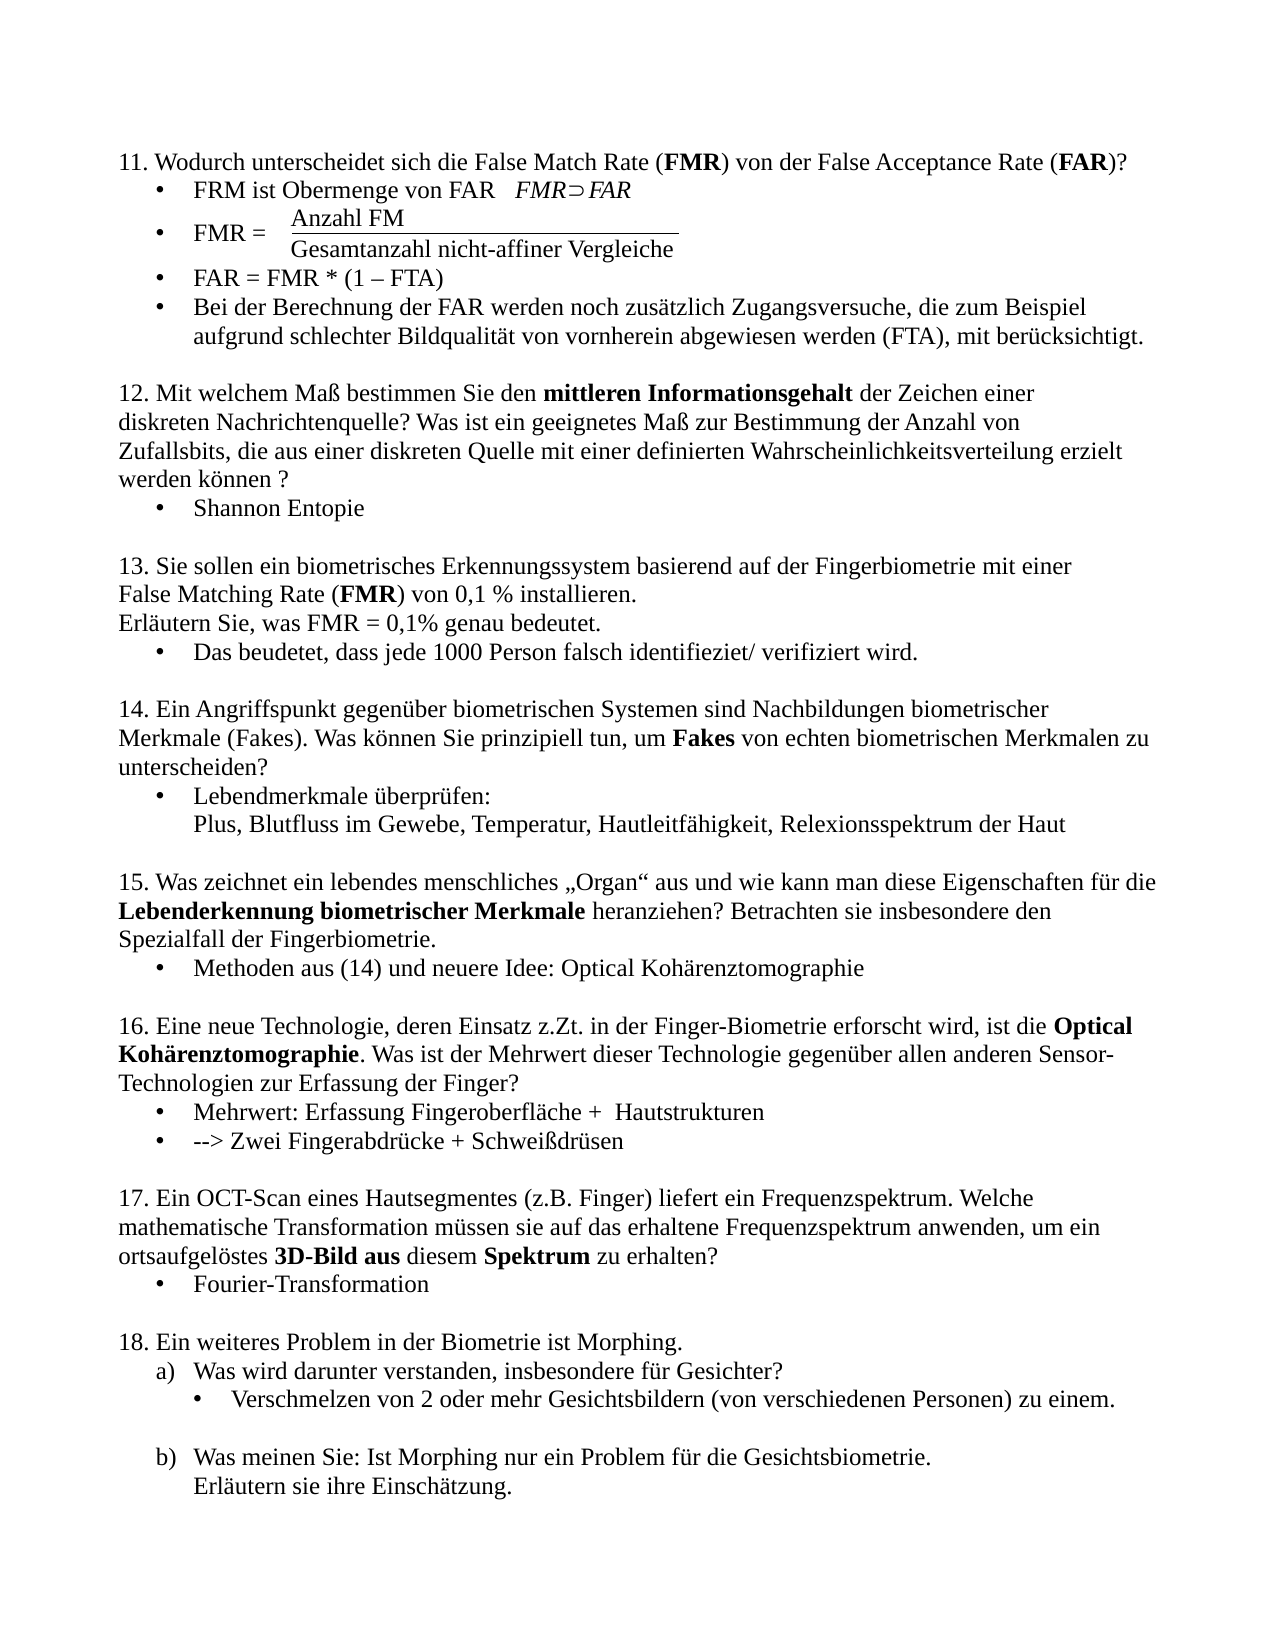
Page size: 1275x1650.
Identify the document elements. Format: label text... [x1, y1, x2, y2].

text False Matching Rate (FMR) von 0,1 % installieren. Erläutern Sie, was FMR = 0,1% genau bedeutet. [118, 579, 1157, 637]
text Zufallsbits, die aus einer diskreten Quelle mit einer definierten Wahrscheinlichkeitsverteilung erzielt werden können ? [118, 436, 1157, 493]
list Lebendmerkmale überprüfen: [156, 781, 1157, 809]
text Merkmale (Fakes). Was können Sie prinzipiell tun, um Fakes von echten biometrischen Merkmalen zu unterscheiden? [118, 723, 1157, 781]
list Was meinen Sie: Ist Morphing nur ein Problem für die Gesichtsbiometrie. Erläutern sie ihre Einschätzung. [156, 1442, 1157, 1499]
list Fourier-Transformation [156, 1269, 1157, 1298]
text 14. Ein Angriffspunkt gegenüber biometrischen Systemen sind Nachbildungen biometrischer [118, 694, 1157, 723]
list Plus, Blutfluss im Gewebe, Temperatur, Hautleitfähigkeit, Relexionsspektrum der Haut [156, 809, 1157, 838]
list Was wird darunter verstanden, insbesondere für Gesichter? [156, 1356, 1157, 1384]
text 11. Wodurch unterscheidet sich die False Match Rate (FMR) von der False Acceptance Rate (FAR)? [118, 147, 1157, 176]
text diskreten Nachrichtenquelle? Was ist ein geeignetes Maß zur Bestimmung der Anzahl von [118, 407, 1157, 436]
list Mehrwert: Erfassung Fingeroberfläche + Hautstrukturen [156, 1097, 1157, 1126]
list Das beudetet, dass jede 1000 Person falsch identifieziet/ verifiziert wird. [156, 637, 1157, 666]
list Bei der Berechnung der FAR werden noch zusätzlich Zugangsversuche, die zum Beispiel aufgrund schlechter Bildqualität von vornherein abgewiesen werden (FTA), mit berücksichtigt. [156, 292, 1157, 349]
list FRM ist Obermenge von FAR [156, 176, 1157, 204]
list Methoden aus (14) und neuere Idee: Optical Kohärenztomographie [156, 953, 1157, 982]
text 16. Eine neue Technologie, deren Einsatz z.Zt. in der Finger-Biometrie erforscht wird, ist die Optical Kohärenztomographie. Was ist der Mehrwert dieser Technologie gegenüber allen anderen Sensor-Technologien zur Erfassung der Finger? [118, 1011, 1157, 1097]
list --> Zwei Fingerabdrücke + Schweißdrüsen [156, 1126, 1157, 1154]
list Verschmelzen von 2 oder mehr Gesichtsbildern (von verschiedenen Personen) zu einem. [193, 1384, 1157, 1413]
text 18. Ein weiteres Problem in der Biometrie ist Morphing. [118, 1327, 1157, 1356]
text 13. Sie sollen ein biometrisches Erkennungssystem basierend auf der Fingerbiometrie mit einer [118, 551, 1157, 579]
text 12. Mit welchem Maß bestimmen Sie den mittleren Informationsgehalt der Zeichen einer [118, 378, 1157, 407]
list FMR = [156, 204, 1157, 263]
list Shannon Entopie [156, 493, 1157, 522]
text 15. Was zeichnet ein lebendes menschliches „Organ“ aus und wie kann man diese Eigenschaften für die Lebenderkennung biometrischer Merkmale heranziehen? Betrachten sie insbesondere den Spezialfall der Fingerbiometrie. [118, 867, 1157, 953]
list FAR = FMR * (1 – FTA) [156, 263, 1157, 292]
text 17. Ein OCT-Scan eines Hautsegmentes (z.B. Finger) liefert ein Frequenzspektrum. Welche mathematische Transformation müssen sie auf das erhaltene Frequenzspektrum anwenden, um ein ortsaufgelöstes 3D-Bild aus diesem Spektrum zu erhalten? [118, 1183, 1157, 1269]
